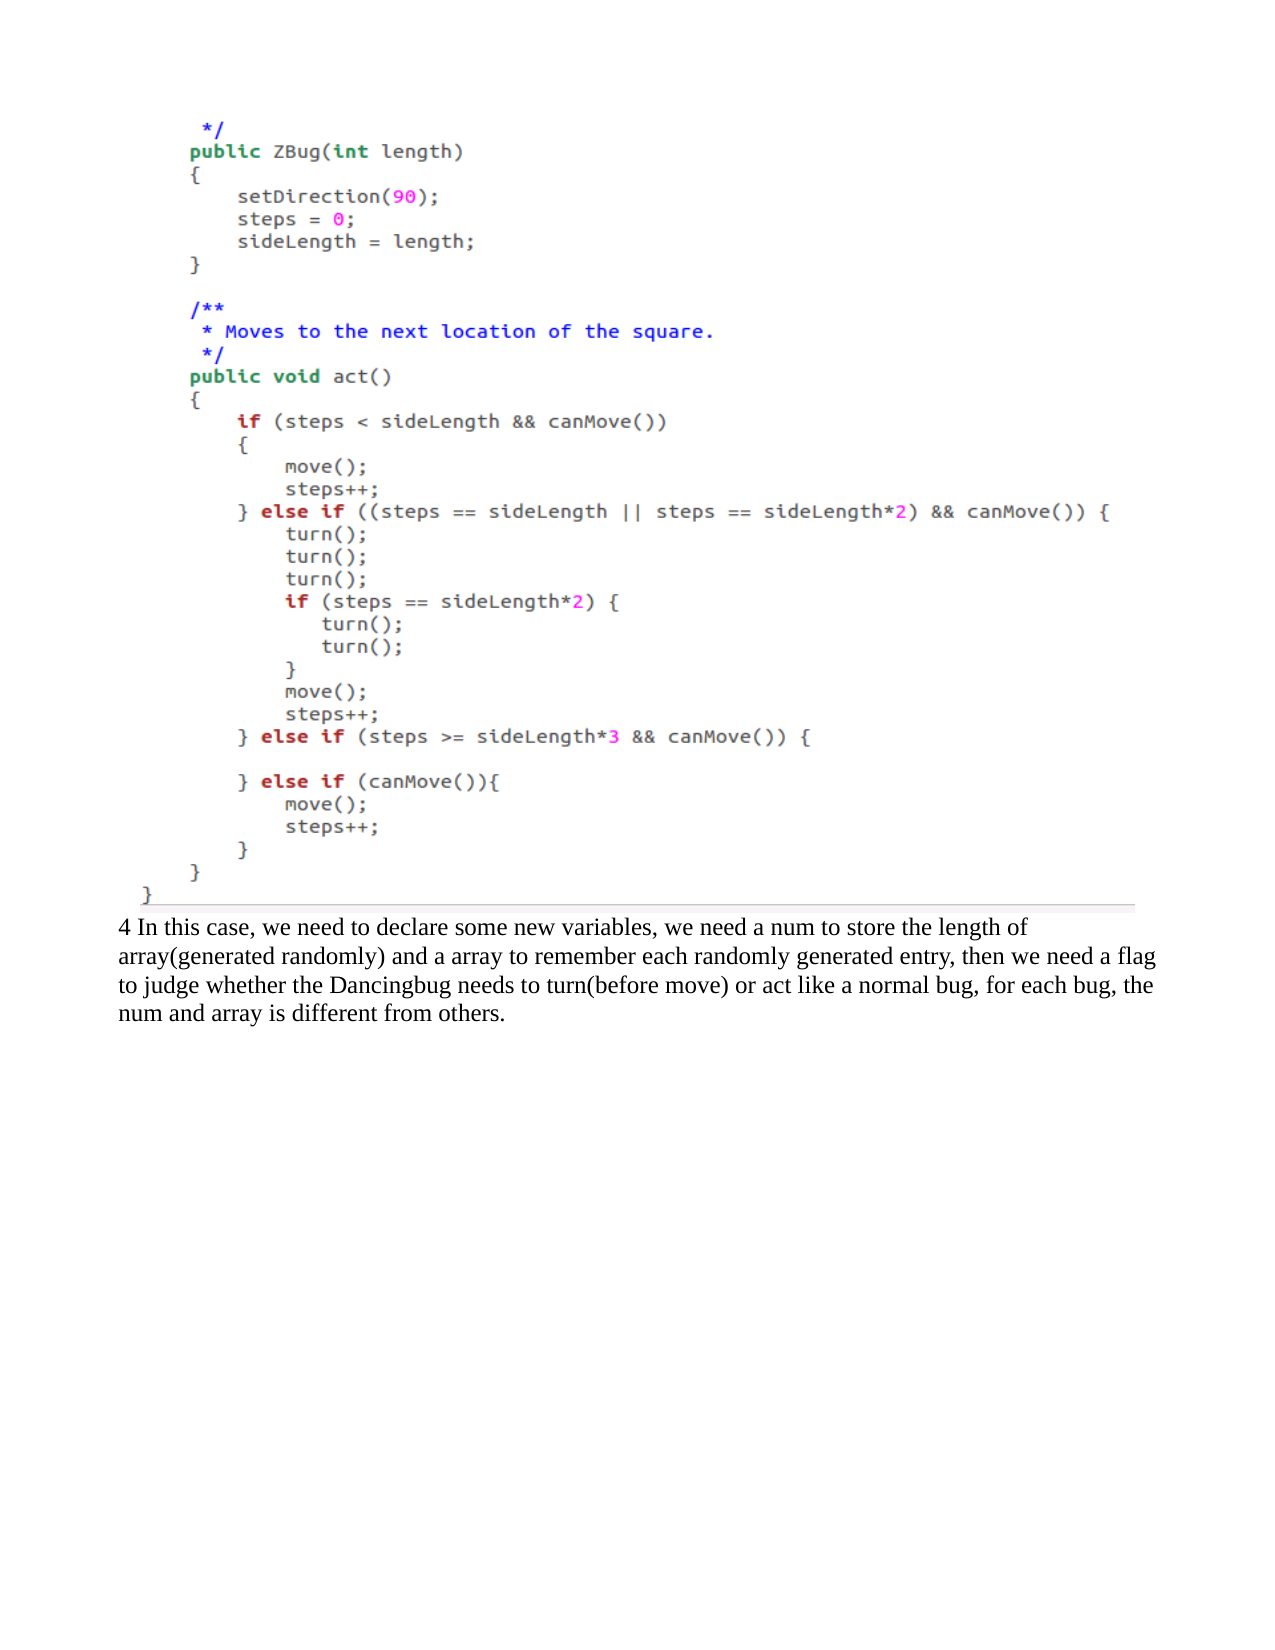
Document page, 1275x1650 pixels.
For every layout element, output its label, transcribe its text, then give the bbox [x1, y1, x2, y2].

text 4 In this case, we need to declare some new variables, we need a num to store the length of array(generated randomly) and a array to remember each randomly generated entry, then we need a flag to judge whether the Dancingbug needs to turn(before move) or act like a normal bug, for each bug, the [118, 469, 1157, 998]
picture [140, 118, 1136, 913]
text num and array is different from others. [118, 998, 1157, 1027]
